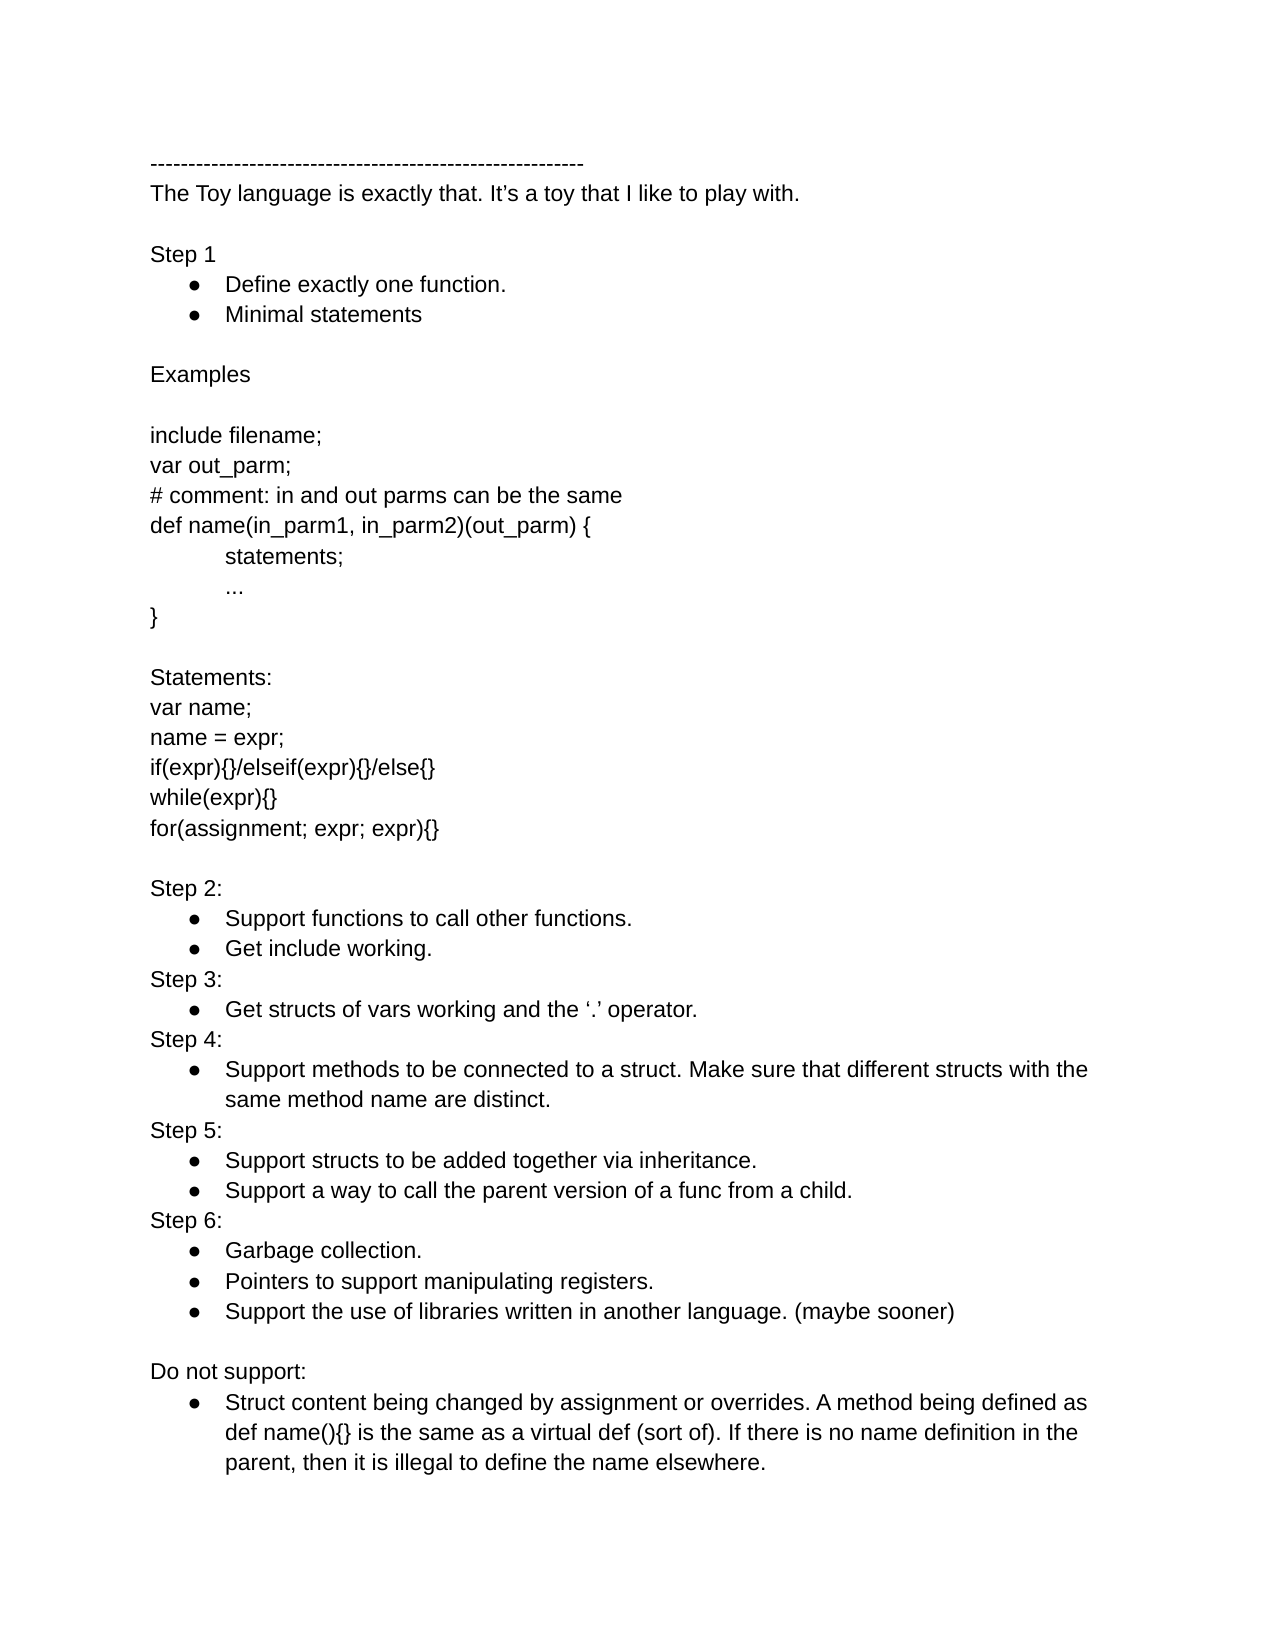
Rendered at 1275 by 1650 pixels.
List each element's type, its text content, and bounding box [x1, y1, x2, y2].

list Garbage collection. [187, 1237, 1125, 1264]
list Support the use of libraries written in another language. (maybe sooner) [187, 1298, 1125, 1324]
list Support methods to be connected to a struct. Make sure that different structs with the same method name are distinct. [187, 1056, 1125, 1113]
list Support structs to be added together via inheritance. [187, 1147, 1125, 1173]
text Step 2: [150, 875, 1125, 901]
text Do not support: [150, 1358, 1125, 1385]
list Pointers to support manipulating registers. [187, 1268, 1125, 1294]
text for(assignment; expr; expr){} [150, 814, 1125, 841]
list Support functions to call other functions. [187, 905, 1125, 932]
text ... [150, 573, 1125, 599]
list Define exactly one function. [187, 271, 1125, 297]
list Struct content being changed by assignment or overrides. A method being defined as def name(){} is the same as a virtual def (sort of). If there is no name definition in the parent, then it is illegal to define the name elsewhere. [187, 1388, 1125, 1475]
text include filename; [150, 422, 1125, 448]
text Step 3: [150, 966, 1125, 992]
text Step 4: [150, 1026, 1125, 1052]
text def name(in_parm1, in_parm2)(out_parm) { [150, 512, 1125, 539]
text } [150, 603, 1125, 629]
text Step 1 [150, 241, 1125, 267]
list Get include working. [187, 935, 1125, 962]
text if(expr){}/elseif(expr){}/else{} [150, 754, 1125, 781]
text Examples [150, 361, 1125, 388]
text var out_parm; [150, 452, 1125, 478]
text The Toy language is exactly that. It’s a toy that I like to play with. [150, 180, 1125, 207]
text --------------------------------------------------------- [150, 150, 1125, 176]
text name = expr; [150, 724, 1125, 750]
text Step 5: [150, 1117, 1125, 1143]
list Minimal statements [187, 301, 1125, 327]
text while(expr){} [150, 784, 1125, 811]
list Get structs of vars working and the ‘.’ operator. [187, 996, 1125, 1022]
text statements; [150, 543, 1125, 569]
list Support a way to call the parent version of a func from a child. [187, 1177, 1125, 1203]
text Statements: [150, 663, 1125, 690]
text # comment: in and out parms can be the same [150, 482, 1125, 509]
text var name; [150, 694, 1125, 720]
text Step 6: [150, 1207, 1125, 1234]
